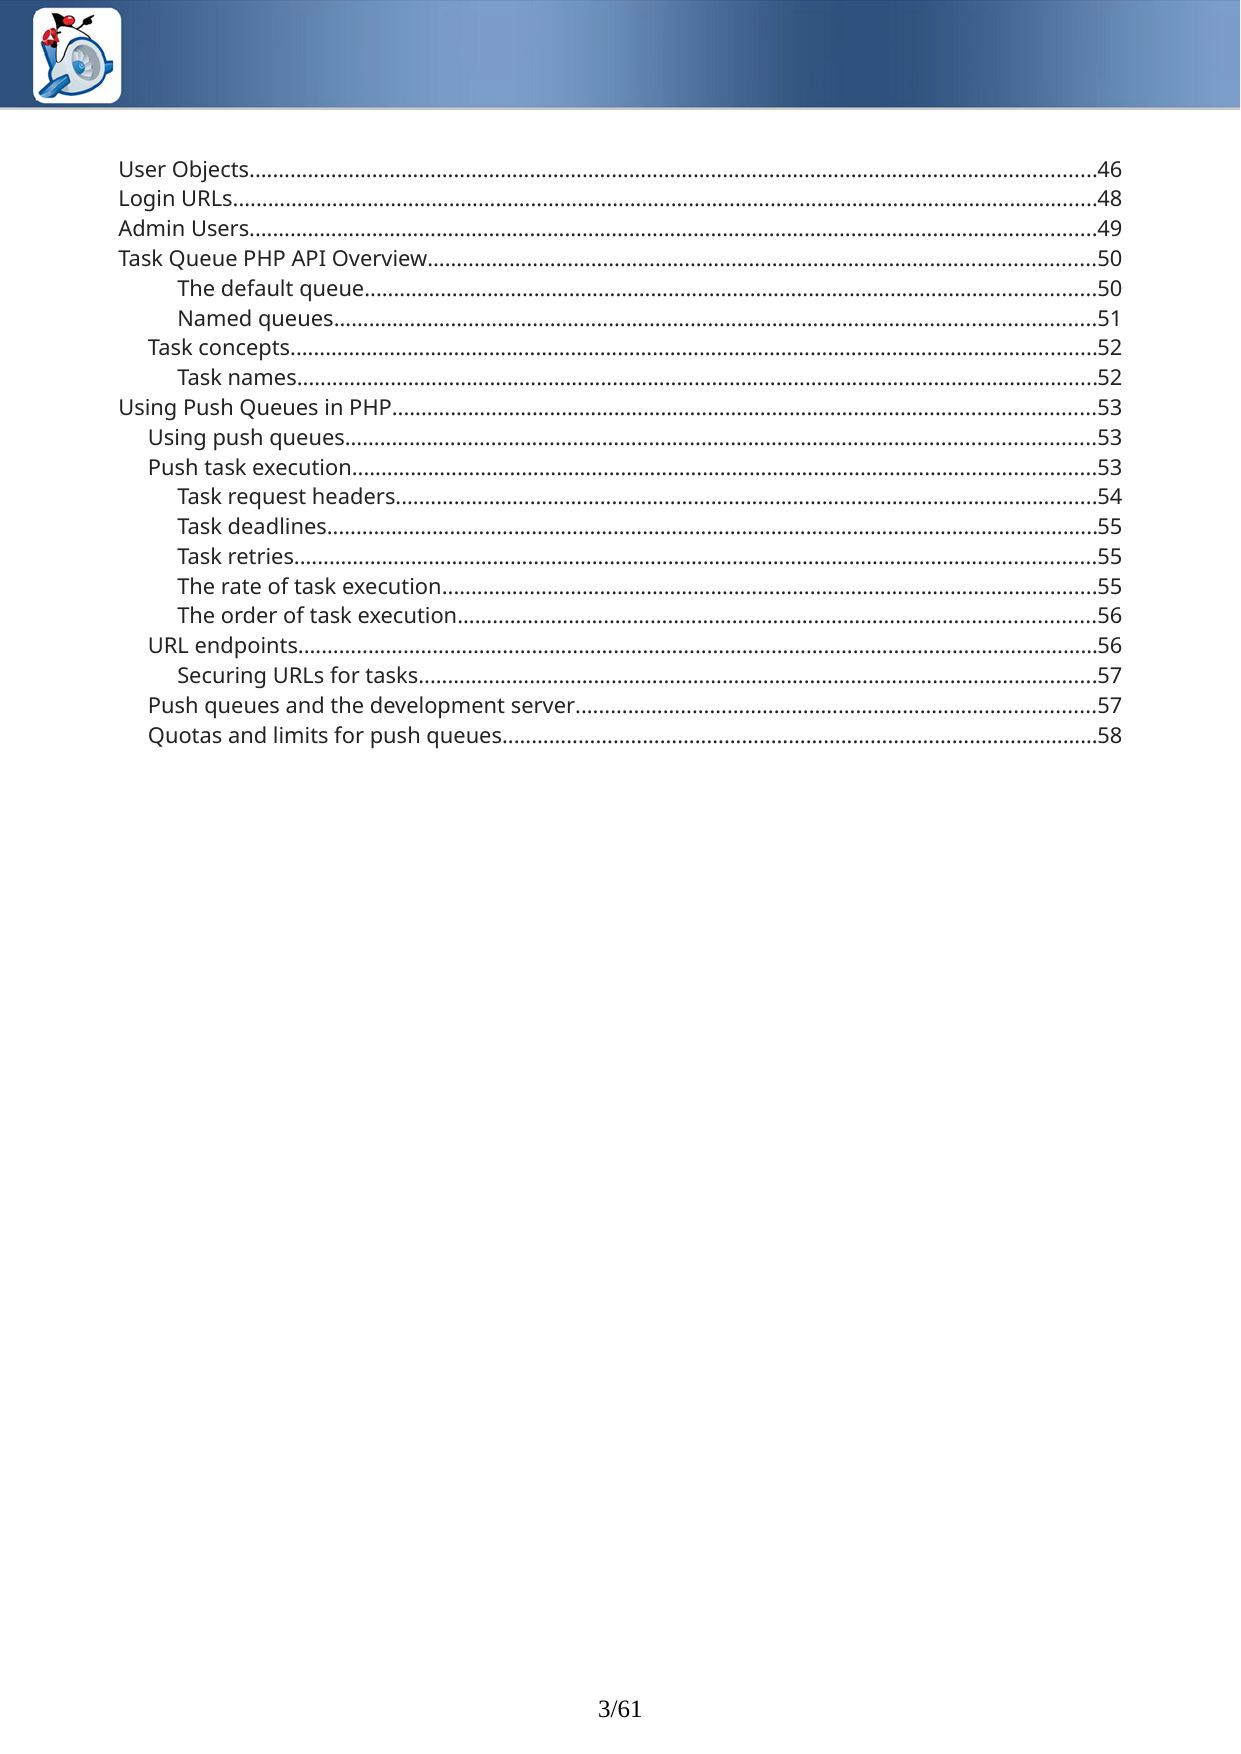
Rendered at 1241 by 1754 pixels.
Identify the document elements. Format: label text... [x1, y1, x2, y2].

text The default queue 50 [177, 273, 1122, 302]
text Push queues and the development server 57 [148, 690, 1122, 719]
text Securing URLs for tasks 57 [177, 660, 1122, 690]
text Task names 52 [177, 362, 1122, 392]
text URL endpoints 56 [148, 630, 1122, 660]
text Named queues 51 [177, 302, 1122, 332]
text Push task execution 53 [148, 451, 1122, 481]
text Task deadlines 55 [177, 511, 1122, 541]
text Admin Users 49 [118, 213, 1122, 243]
picture [0, 0, 1241, 110]
text Quotas and limits for push queues 58 [148, 719, 1122, 749]
text Task concepts 52 [148, 332, 1122, 362]
text The order of task execution 56 [177, 600, 1122, 630]
text Task retries 55 [177, 541, 1122, 571]
text Task request headers 54 [177, 481, 1122, 511]
text Task Queue PHP API Overview 50 [118, 243, 1122, 273]
text User Objects 46 [118, 153, 1122, 183]
text Using push queues 53 [148, 422, 1122, 451]
text Login URLs 48 [118, 183, 1122, 213]
text Using Push Queues in PHP 53 [118, 392, 1122, 422]
text The rate of task execution 55 [177, 571, 1122, 600]
